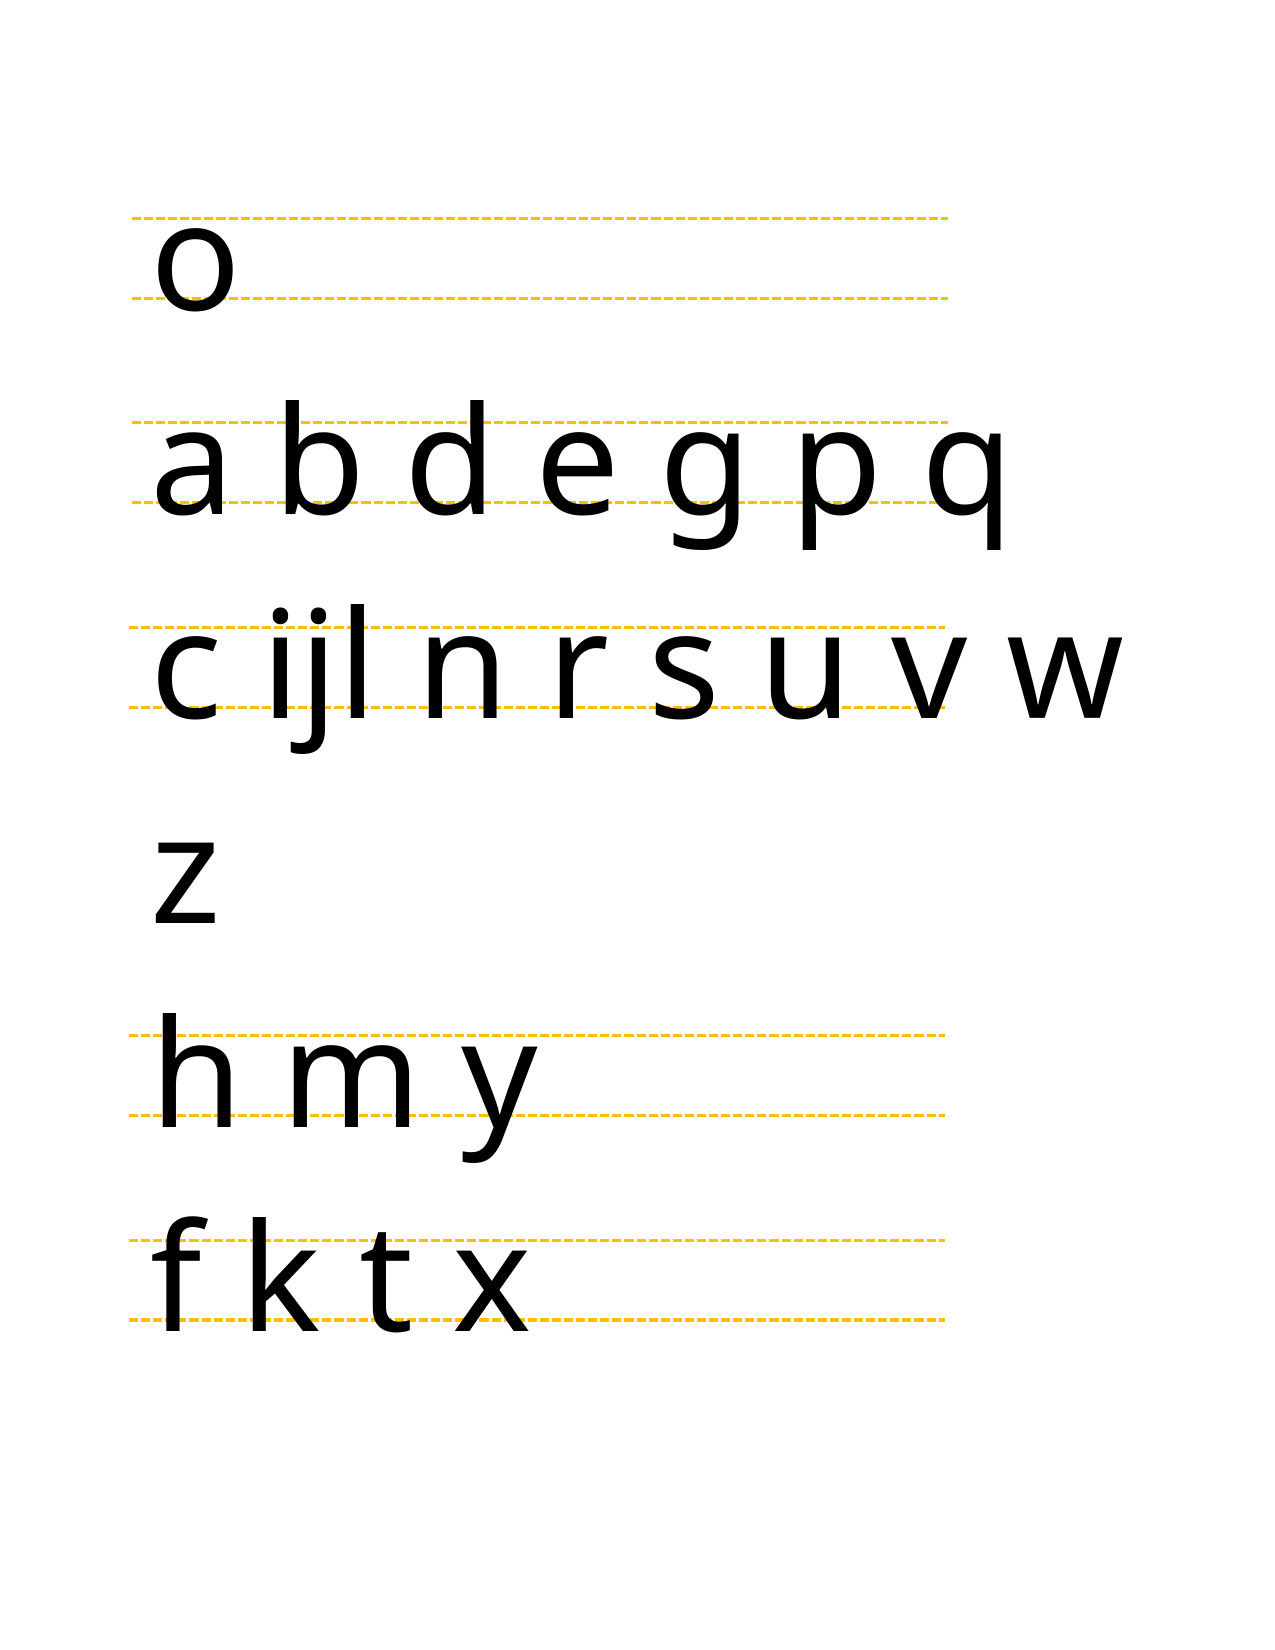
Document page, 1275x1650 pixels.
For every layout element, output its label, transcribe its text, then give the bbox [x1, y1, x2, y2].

text o [150, 150, 1125, 354]
text c ijl n r s u v w z [150, 558, 1125, 967]
text a b d e g p q [150, 354, 1125, 558]
text f k t x [150, 1171, 1125, 1376]
text h m y [150, 967, 1125, 1171]
